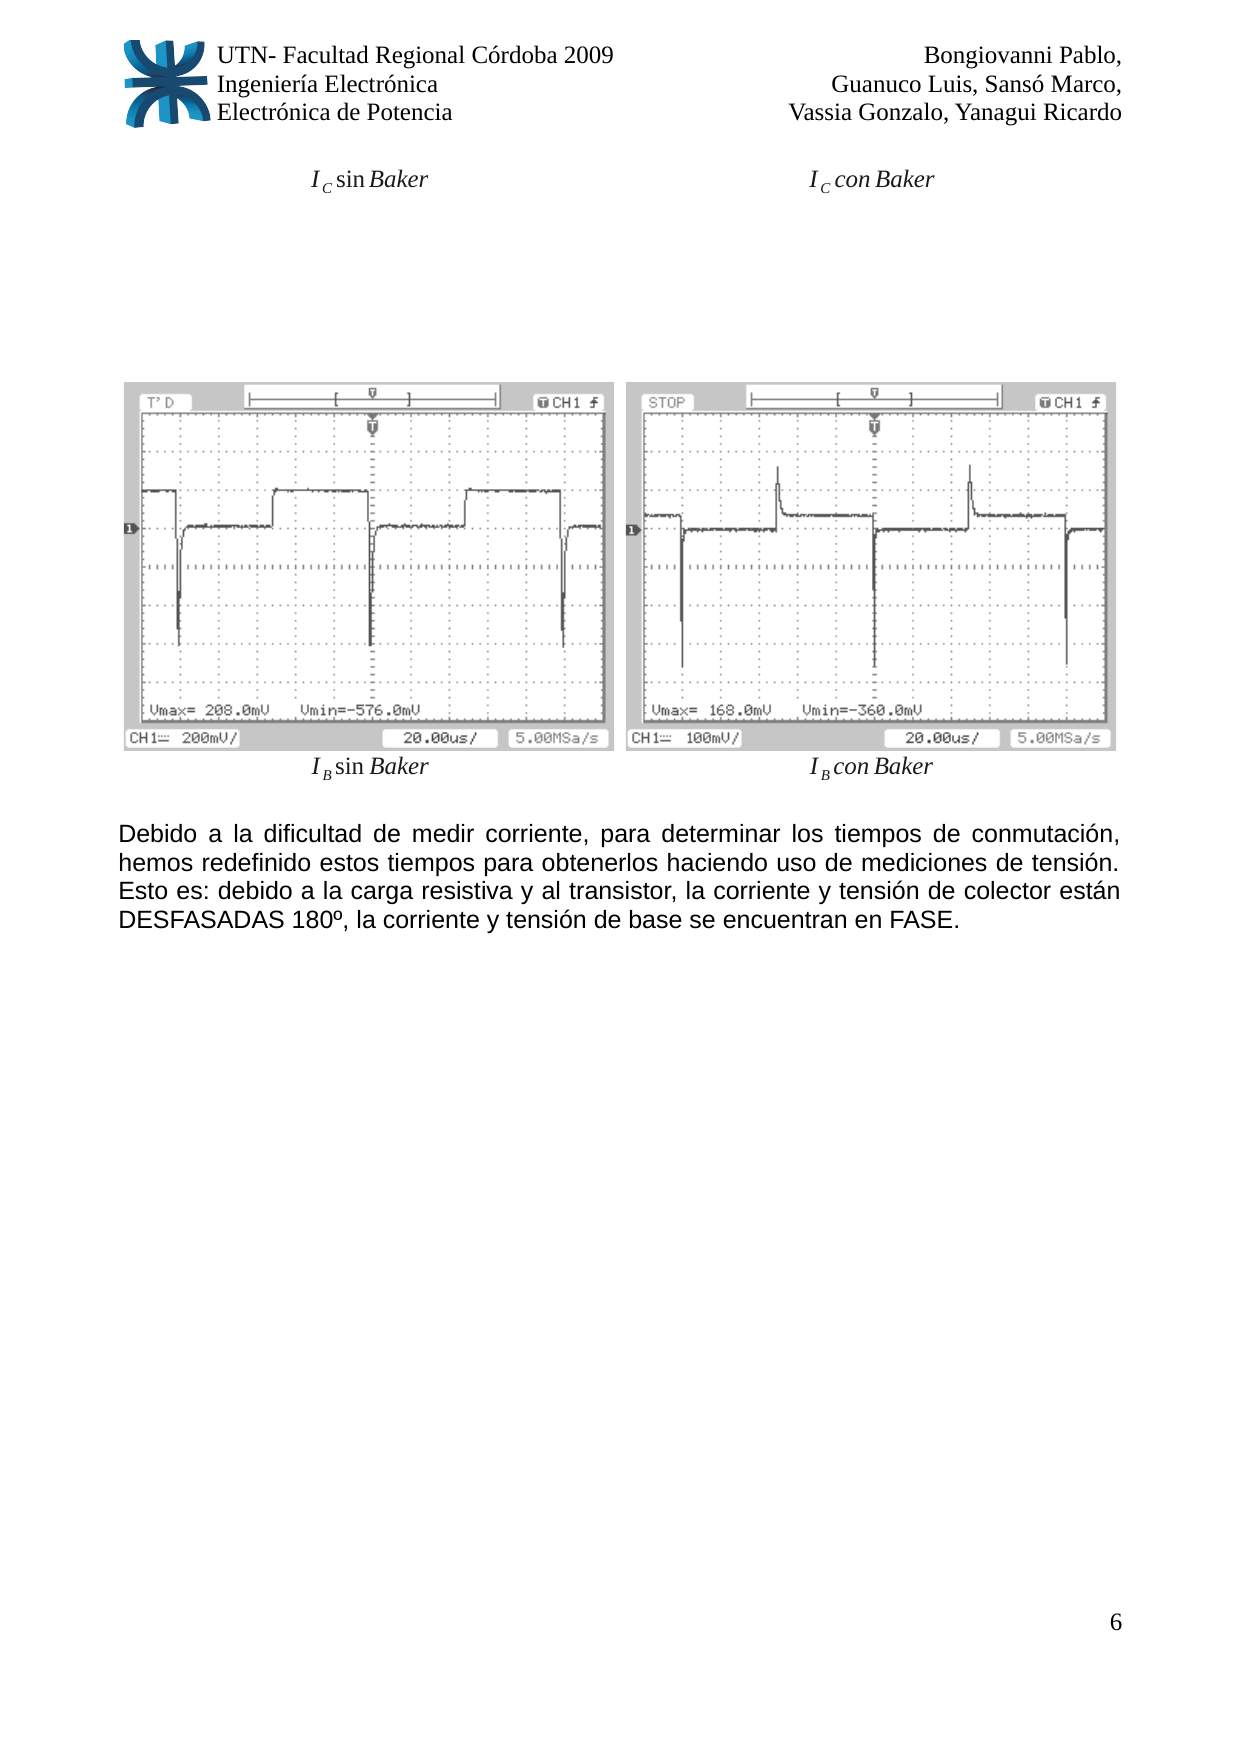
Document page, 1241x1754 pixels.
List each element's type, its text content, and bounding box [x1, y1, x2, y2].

table_header [620, 158, 1122, 377]
picture [123, 40, 211, 128]
text Debido a la dificultad de medir corriente, para determinar los tiempos de conmutación, hemos redefinido estos tiempos para obtenerlos haciendo uso de mediciones de tensión. Esto es: debido a la carga resistiva y al transistor, la corriente y tensión de colector están DESFASADAS 180º, la corriente y tensión de base se encuentran en FASE. [118, 819, 1122, 934]
table_cell [118, 377, 620, 790]
table_header [118, 158, 620, 377]
table_cell [620, 377, 1122, 790]
